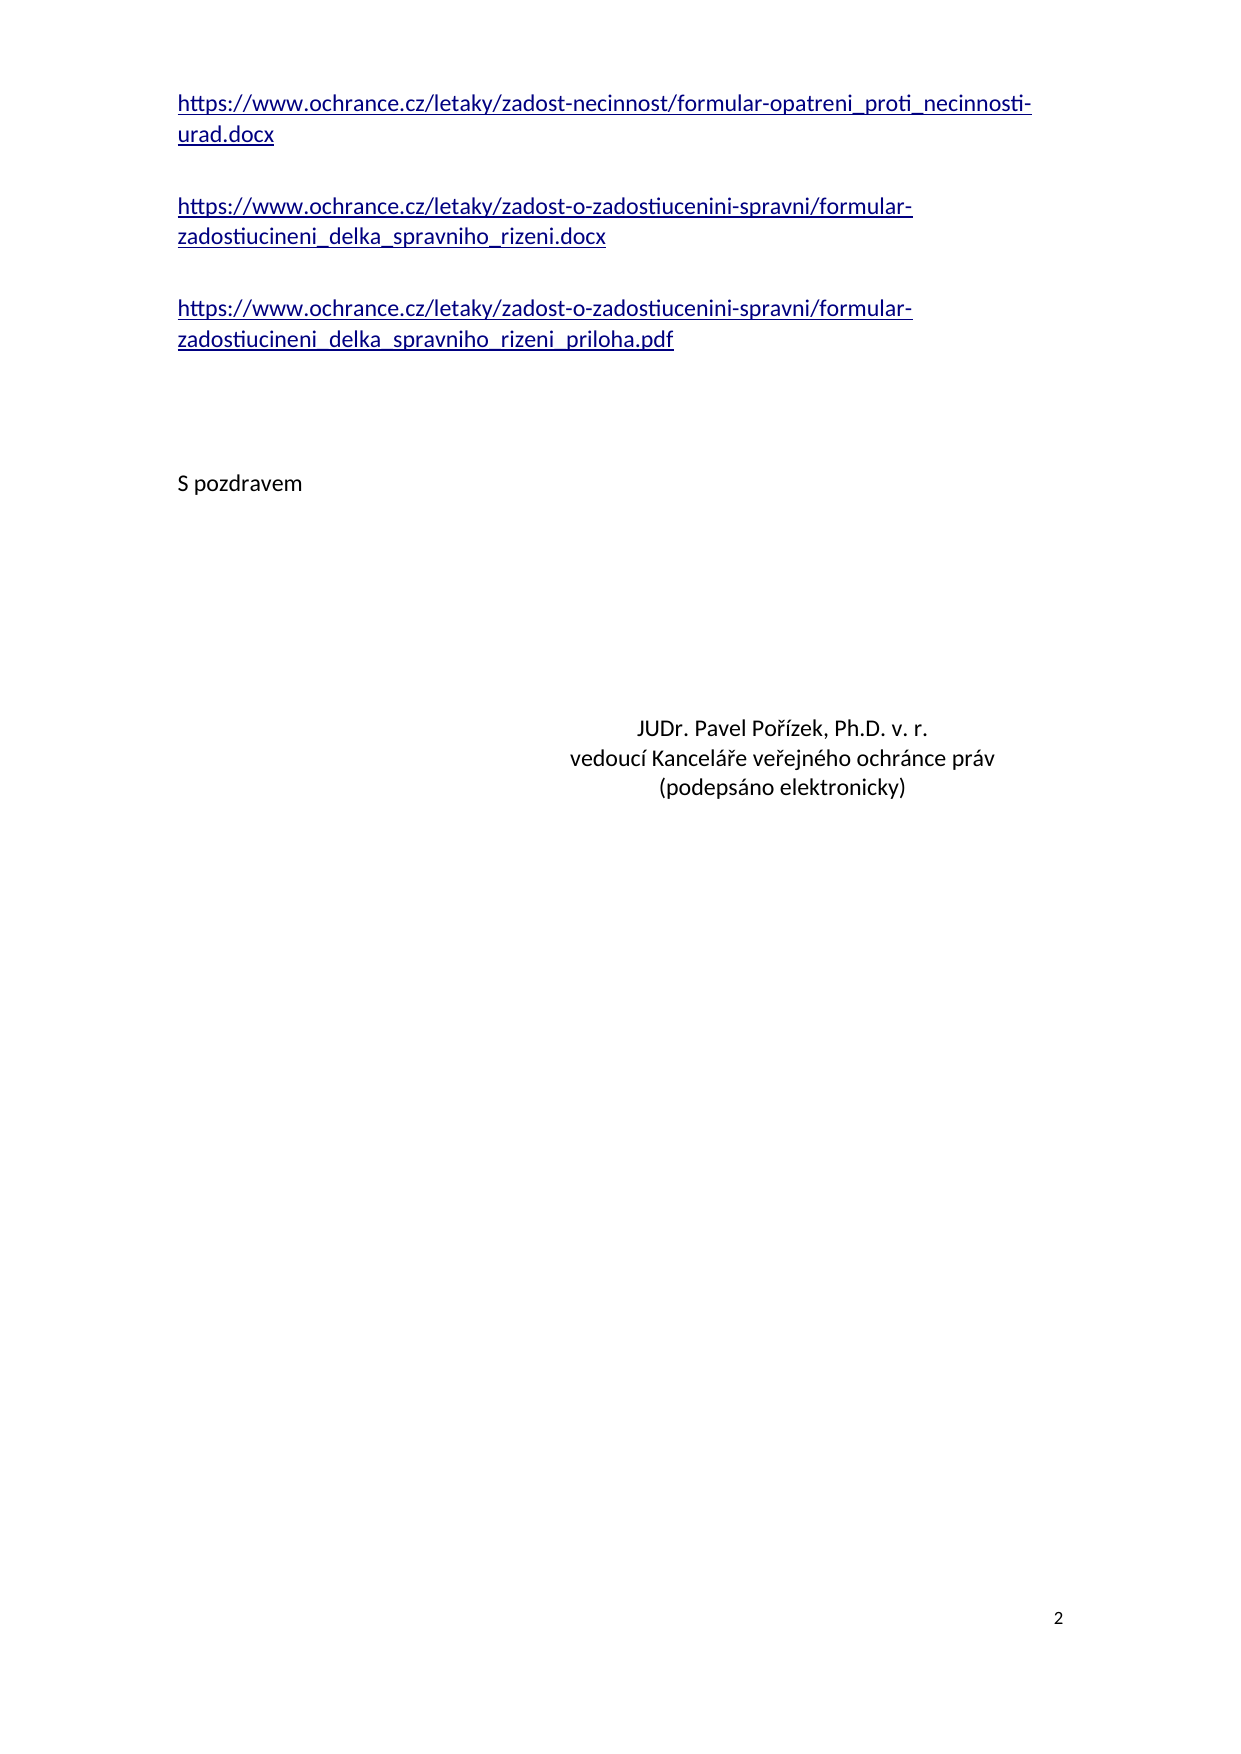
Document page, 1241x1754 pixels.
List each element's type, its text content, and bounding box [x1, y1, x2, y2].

text (podepsáno elektronicky) [502, 772, 1063, 801]
text JUDr. Pavel Pořízek, Ph.D. v. r. [502, 713, 1063, 743]
text https://www.ochrance.cz/letaky/zadost-o-zadostiucenini-spravni/formular-zadostiucineni_delka_spravniho_rizeni.docx [177, 191, 1063, 251]
text https://www.ochrance.cz/letaky/zadost-necinnost/formular-opatreni_proti_necinnosti-urad.docx [177, 88, 1063, 148]
text S pozdravem [177, 468, 1063, 497]
text https://www.ochrance.cz/letaky/zadost-o-zadostiucenini-spravni/formular-zadostiucineni_delka_spravniho_rizeni_priloha.pdf [177, 293, 1063, 353]
text vedoucí Kanceláře veřejného ochránce práv [502, 743, 1063, 772]
